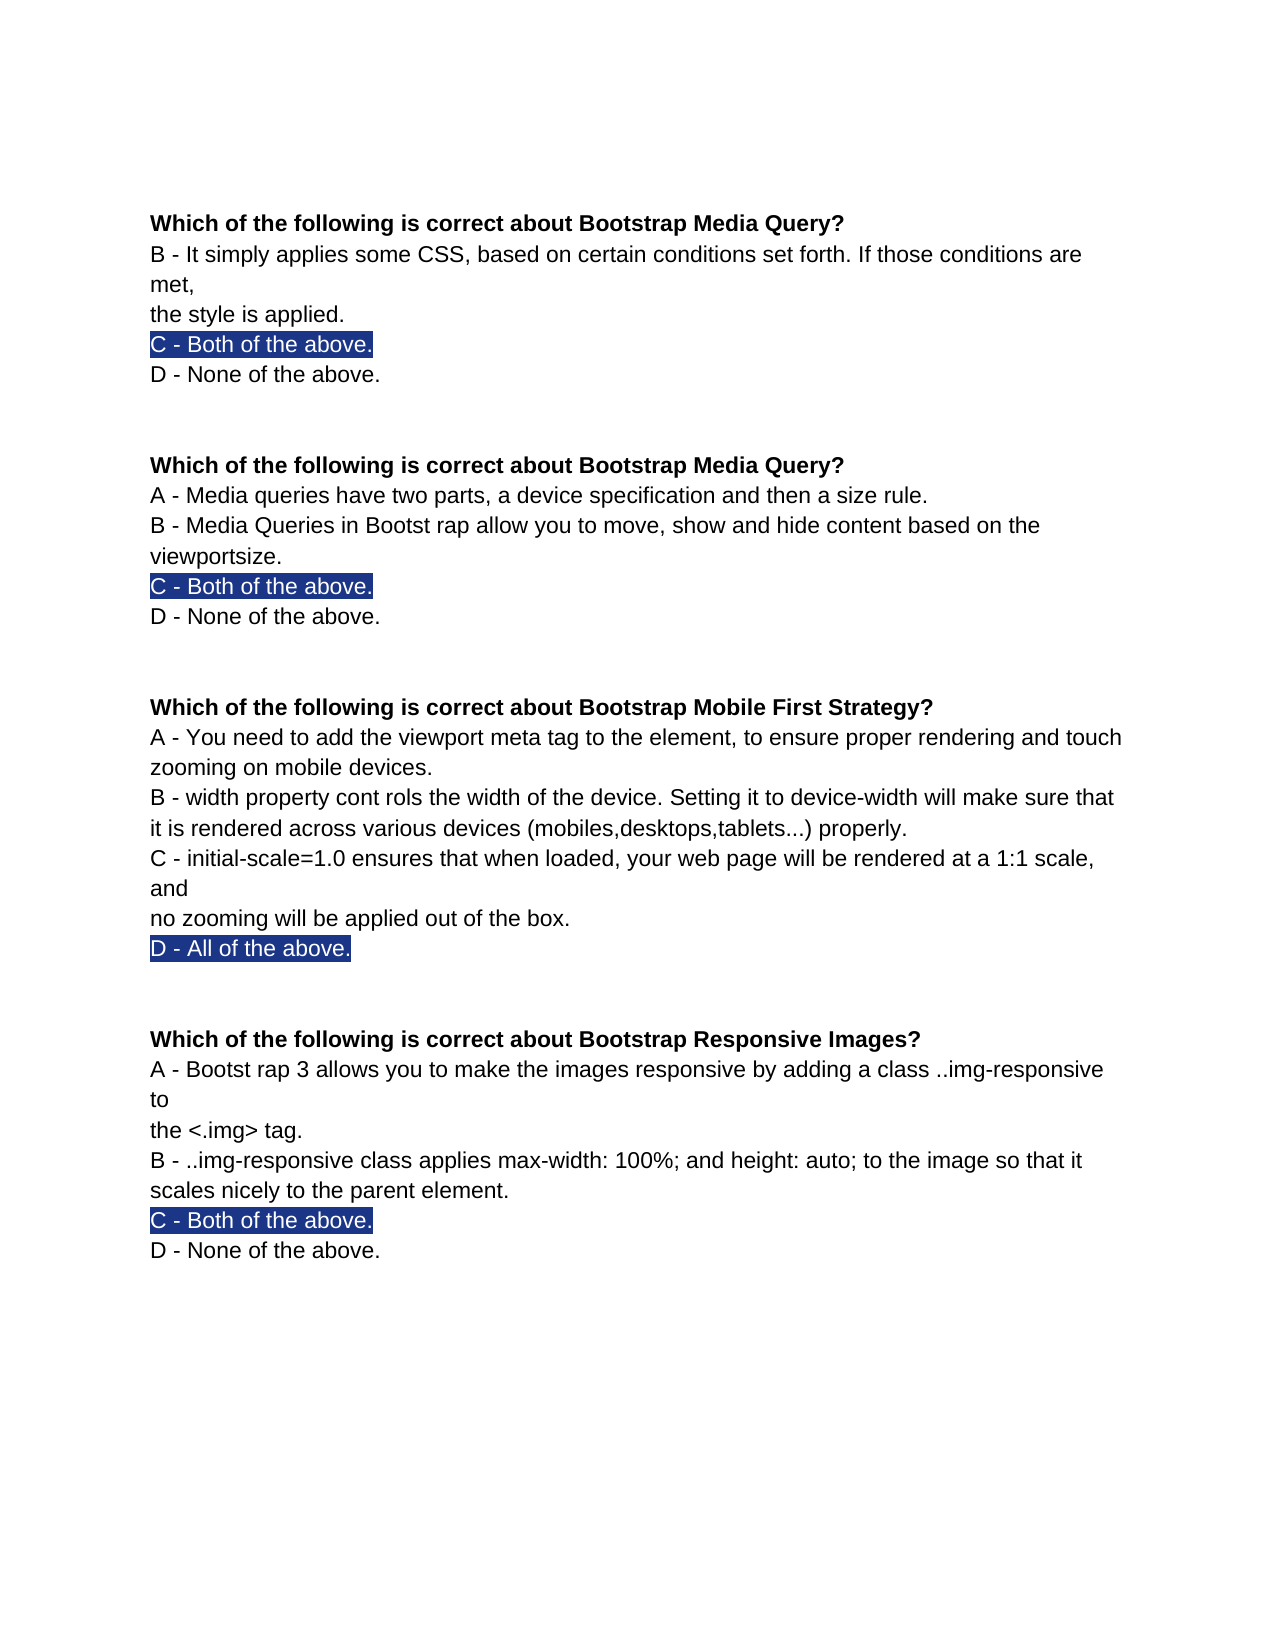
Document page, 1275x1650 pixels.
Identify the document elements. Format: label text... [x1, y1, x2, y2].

text Which of the following is correct about Bootstrap Responsive Images? [150, 1026, 1125, 1052]
text scales nicely to the parent element. [150, 1177, 1125, 1203]
text D - None of the above. [150, 603, 1125, 629]
text it is rendered across various devices (mobiles,desktops,tablets...) properly. [150, 814, 1125, 841]
text zooming on mobile devices. [150, 754, 1125, 781]
text C - Both of the above. [150, 331, 1125, 358]
text Which of the following is correct about Bootstrap Media Query? [150, 210, 1125, 237]
text A - Bootst rap 3 allows you to make the images responsive by adding a class ..img-responsive to [150, 1056, 1125, 1113]
text the style is applied. [150, 301, 1125, 327]
text B - It simply applies some CSS, based on certain conditions set forth. If those conditions are met, [150, 241, 1125, 297]
text A - You need to add the viewport meta tag to the element, to ensure proper rendering and touch [150, 724, 1125, 750]
text D - None of the above. [150, 361, 1125, 388]
text A - Media queries have two parts, a device specification and then a size rule. [150, 482, 1125, 509]
text B - ..img-responsive class applies max-width: 100%; and height: auto; to the image so that it [150, 1147, 1125, 1173]
text B - Media Queries in Bootst rap allow you to move, show and hide content based on the viewportsize. [150, 512, 1125, 569]
text C - initial-scale=1.0 ensures that when loaded, your web page will be rendered at a 1:1 scale, and [150, 845, 1125, 901]
text no zooming will be applied out of the box. [150, 905, 1125, 932]
text D - None of the above. [150, 1237, 1125, 1264]
text Which of the following is correct about Bootstrap Mobile First Strategy? [150, 694, 1125, 720]
text C - Both of the above. [150, 573, 1125, 599]
text C - Both of the above. [150, 1207, 1125, 1234]
text the <.img> tag. [150, 1117, 1125, 1143]
text Which of the following is correct about Bootstrap Media Query? [150, 452, 1125, 478]
text B - width property cont rols the width of the device. Setting it to device-width will make sure that [150, 784, 1125, 811]
text D - All of the above. [150, 935, 1125, 962]
